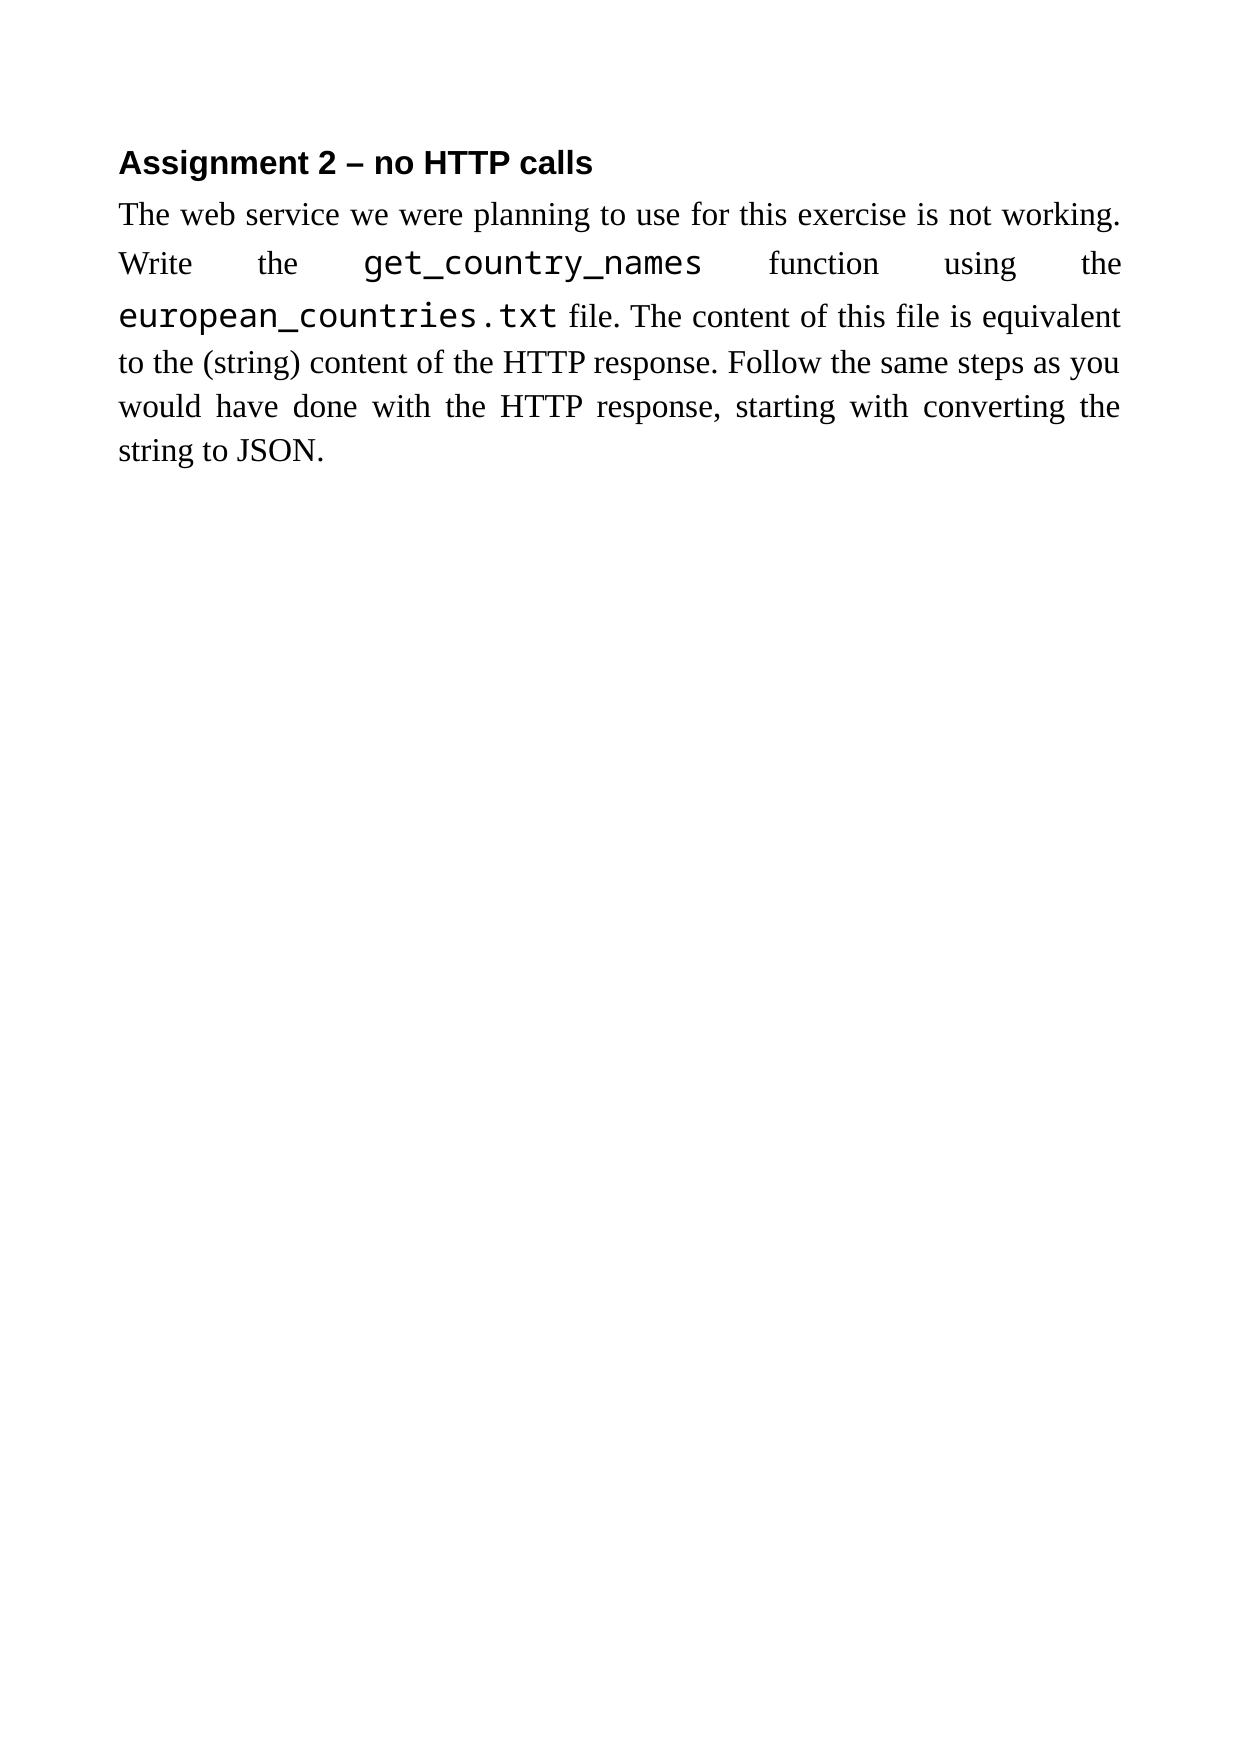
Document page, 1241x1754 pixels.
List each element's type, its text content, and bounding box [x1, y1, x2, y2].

text The web service we were planning to use for this exercise is not working. Write the get_country_names function using the european_countries.txt file. The content of this file is equivalent to the (string) content of the HTTP response. Follow the same steps as you would have done with the HTTP response, starting with converting the string to JSON. [118, 194, 1122, 469]
subtitle Assignment 2 – no HTTP calls [118, 143, 1122, 182]
